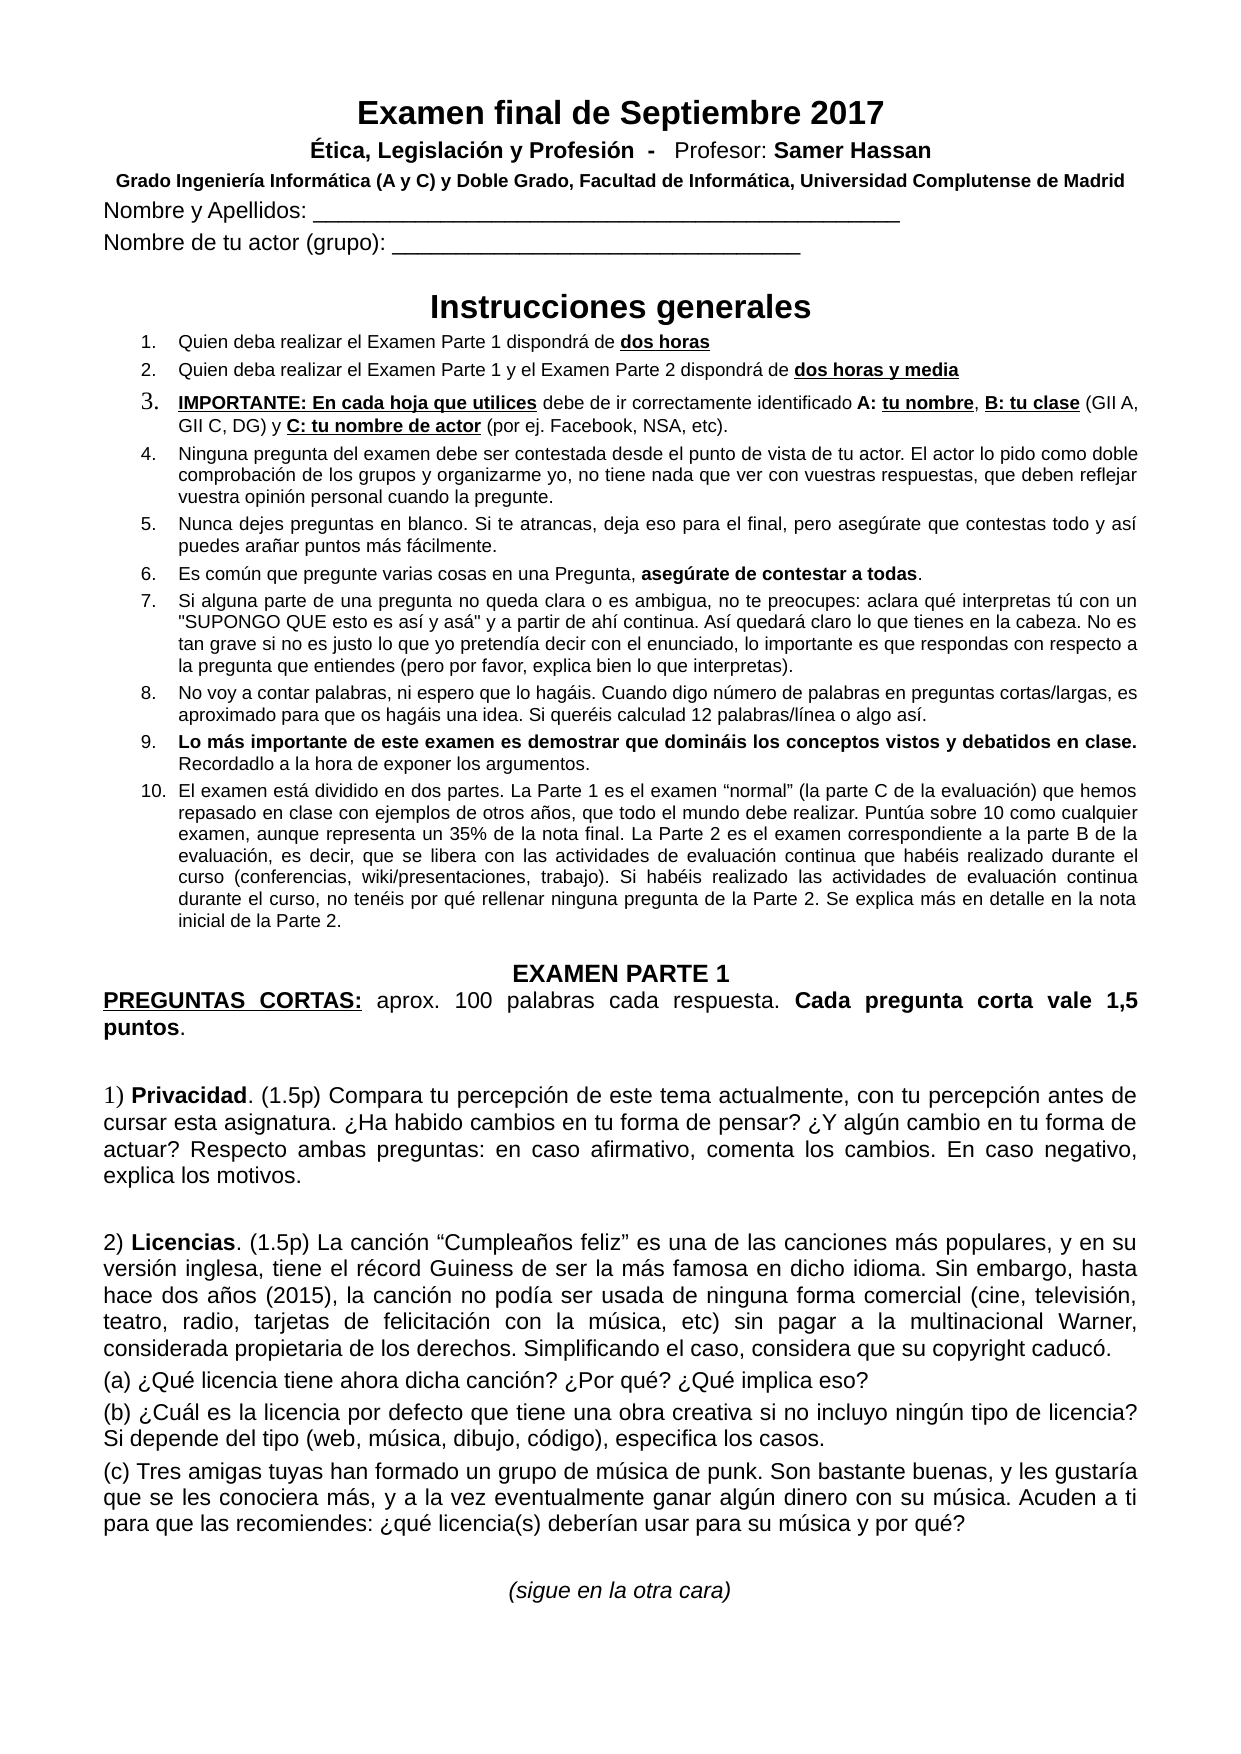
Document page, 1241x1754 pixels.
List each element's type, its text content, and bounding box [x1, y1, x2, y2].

list Es común que pregunte varias cosas en una Pregunta, asegúrate de contestar a todas. [141, 562, 1138, 584]
text Examen final de Septiembre 2017 [103, 93, 1138, 131]
text Preguntas cortas: aprox. 100 palabras cada respuesta. Cada pregunta corta vale 1,5 puntos. [103, 987, 1138, 1040]
subtitle EXAMEN PARTE 1 [103, 958, 1138, 987]
list Quien deba realizar el Examen Parte 1 y el Examen Parte 2 dispondrá de dos horas y media [141, 359, 1138, 380]
text (sigue en la otra cara) [103, 1577, 1138, 1604]
list Quien deba realizar el Examen Parte 1 dispondrá de dos horas [141, 331, 1138, 353]
text 2) Licencias. (1.5p) La canción “Cumpleaños feliz” es una de las canciones más populares, y en su versión inglesa, tiene el récord Guiness de ser la más famosa en dicho idioma. Sin embargo, hasta hace dos años (2015), la canción no podía ser usada de ninguna forma comercial (cine, televisión, teatro, radio, tarjetas de felicitación con la música, etc) sin pagar a la multinacional Warner, considerada propietaria de los derechos. Simplificando el caso, considera que su copyright caducó. [103, 1229, 1138, 1361]
subtitle Instrucciones generales [103, 287, 1138, 325]
list El examen está dividido en dos partes. La Parte 1 es el examen “normal” (la parte C de la evaluación) que hemos repasado en clase con ejemplos de otros años, que todo el mundo debe realizar. Puntúa sobre 10 como cualquier examen, aunque representa un 35% de la nota final. La Parte 2 es el examen correspondiente a la parte B de la evaluación, es decir, que se libera con las actividades de evaluación continua que habéis realizado durante el curso (conferencias, wiki/presentaciones, trabajo). Si habéis realizado las actividades de evaluación continua durante el curso, no tenéis por qué rellenar ninguna pregunta de la Parte 2. Se explica más en detalle en la nota inicial de la Parte 2. [141, 780, 1138, 931]
text Nombre de tu actor (grupo): ________________________________ [103, 229, 1138, 256]
text Ética, Legislación y Profesión - Profesor: Samer Hassan [103, 137, 1138, 164]
text (c) Tres amigas tuyas han formado un grupo de música de punk. Son bastante buenas, y les gustaría que se les conociera más, y a la vez eventualmente ganar algún dinero con su música. Acuden a ti para que las recomiendes: ¿qué licencia(s) deberían usar para su música y por qué? [103, 1458, 1138, 1537]
text (a) ¿Qué licencia tiene ahora dicha canción? ¿Por qué? ¿Qué implica eso? [103, 1367, 1138, 1393]
list Lo más importante de este examen es demostrar que domináis los conceptos vistos y debatidos en clase. Recordadlo a la hora de exponer los argumentos. [141, 731, 1138, 774]
text 1) Privacidad. (1.5p) Compara tu percepción de este tema actualmente, con tu percepción antes de cursar esta asignatura. ¿Ha habido cambios en tu forma de pensar? ¿Y algún cambio en tu forma de actuar? Respecto ambas preguntas: en caso afirmativo, comenta los cambios. En caso negativo, explica los motivos. [103, 1081, 1138, 1188]
list Ninguna pregunta del examen debe ser contestada desde el punto de vista de tu actor. El actor lo pido como doble comprobación de los grupos y organizarme yo, no tiene nada que ver con vuestras respuestas, que deben reflejar vuestra opinión personal cuando la pregunte. [141, 443, 1138, 507]
list No voy a contar palabras, ni espero que lo hagáis. Cuando digo número de palabras en preguntas cortas/largas, es aproximado para que os hagáis una idea. Si queréis calculad 12 palabras/línea o algo así. [141, 682, 1138, 725]
text Grado Ingeniería Informática (A y C) y Doble Grado, Facultad de Informática, Universidad Complutense de Madrid [103, 169, 1138, 191]
list IMPORTANTE: En cada hoja que utilices debe de ir correctamente identificado A: tu nombre, B: tu clase (GII A, GII C, DG) y C: tu nombre de actor (por ej. Facebook, NSA, etc). [141, 386, 1138, 437]
text Nombre y Apellidos: ______________________________________________ [103, 197, 1138, 223]
list Si alguna parte de una pregunta no queda clara o es ambigua, no te preocupes: aclara qué interpretas tú con un "SUPONGO QUE esto es así y asá" y a partir de ahí continua. Así quedará claro lo que tienes en la cabeza. No es tan grave si no es justo lo que yo pretendía decir con el enunciado, lo importante es que respondas con respecto a la pregunta que entiendes (pero por favor, explica bien lo que interpretas). [141, 590, 1138, 676]
list Nunca dejes preguntas en blanco. Si te atrancas, deja eso para el final, pero asegúrate que contestas todo y así puedes arañar puntos más fácilmente. [141, 513, 1138, 556]
text (b) ¿Cuál es la licencia por defecto que tiene una obra creativa si no incluyo ningún tipo de licencia? Si depende del tipo (web, música, dibujo, código), especifica los casos. [103, 1399, 1138, 1452]
